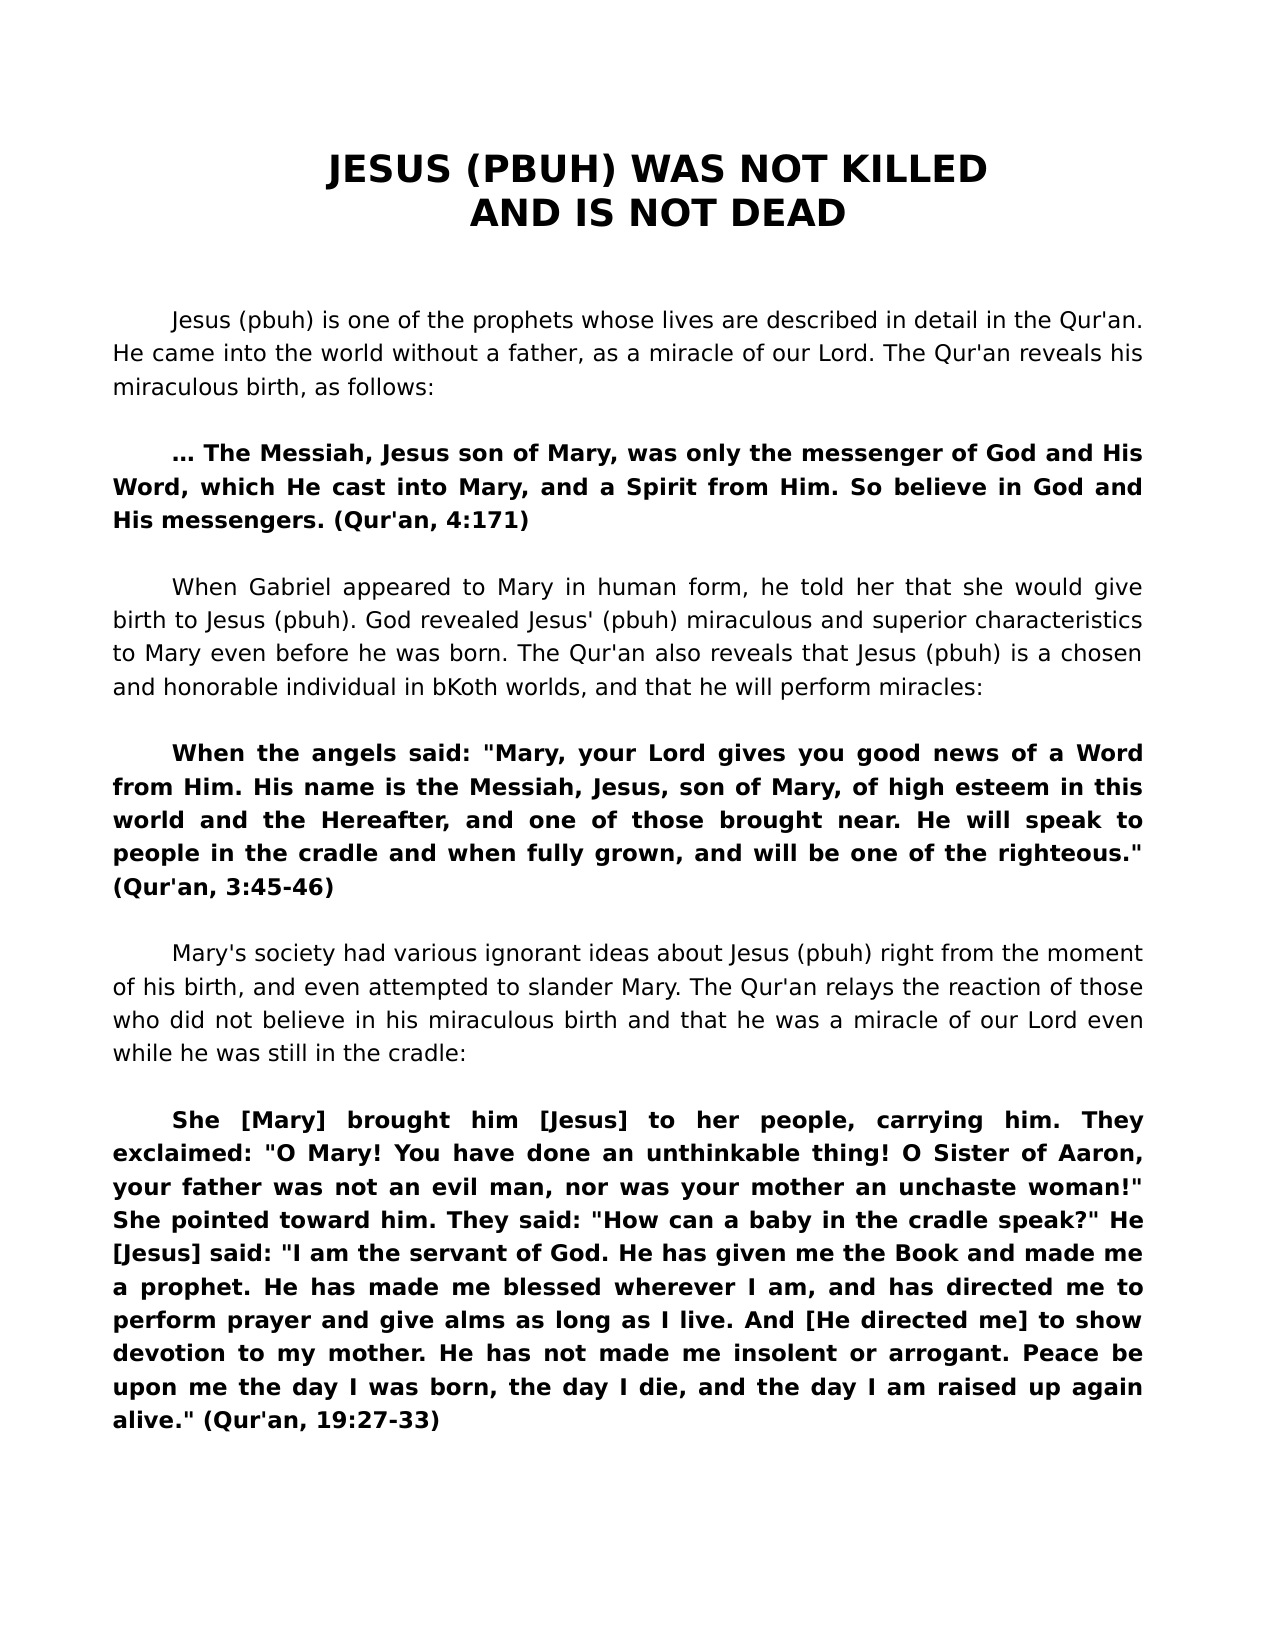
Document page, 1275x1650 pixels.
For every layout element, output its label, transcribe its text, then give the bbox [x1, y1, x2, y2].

text When Gabriel appeared to Mary in human form, he told her that she would give birth to Jesus (pbuh). God revealed Jesus' (pbuh) miraculous and superior characteristics to Mary even before he was born. The Qur'an also reveals that Jesus (pbuh) is a chosen and honorable individual in bKoth worlds, and that he will perform miracles: [112, 568, 1145, 702]
subtitle AND IS NOT DEAD [112, 191, 1145, 235]
text Mary's society had various ignorant ideas about Jesus (pbuh) right from the moment of his birth, and even attempted to slander Mary. The Qur'an relays the reaction of those who did not believe in his miraculous birth and that he was a miracle of our Lord even while he was still in the cradle: [112, 935, 1145, 1068]
text … The Messiah, Jesus son of Mary, was only the messenger of God and His Word, which He cast into Mary, and a Spirit from Him. So believe in God and His messengers. (Qur'an, 4:171) [112, 435, 1145, 535]
text Jesus (pbuh) is one of the prophets whose lives are described in detail in the Qur'an. He came into the world without a father, as a miracle of our Lord. The Qur'an reveals his miraculous birth, as follows: [112, 302, 1145, 402]
subtitle JESUS (PBUH) WAS NOT KILLED [112, 148, 1145, 191]
text She [Mary] brought him [Jesus] to her people, carrying him. They exclaimed: "O Mary! You have done an unthinkable thing! O Sister of Aaron, your father was not an evil man, nor was your mother an unchaste woman!" She pointed toward him. They said: "How can a baby in the cradle speak?" He [Jesus] said: "I am the servant of God. He has given me the Book and made me a prophet. He has made me blessed wherever I am, and has directed me to perform prayer and give alms as long as I live. And [He directed me] to show devotion to my mother. He has not made me insolent or arrogant. Peace be upon me the day I was born, the day I die, and the day I am raised up again alive." (Qur'an, 19:27-33) [112, 1102, 1145, 1435]
text When the angels said: "Mary, your Lord gives you good news of a Word from Him. His name is the Messiah, Jesus, son of Mary, of high esteem in this world and the Hereafter, and one of those brought near. He will speak to people in the cradle and when fully grown, and will be one of the righteous." (Qur'an, 3:45-46) [112, 735, 1145, 902]
